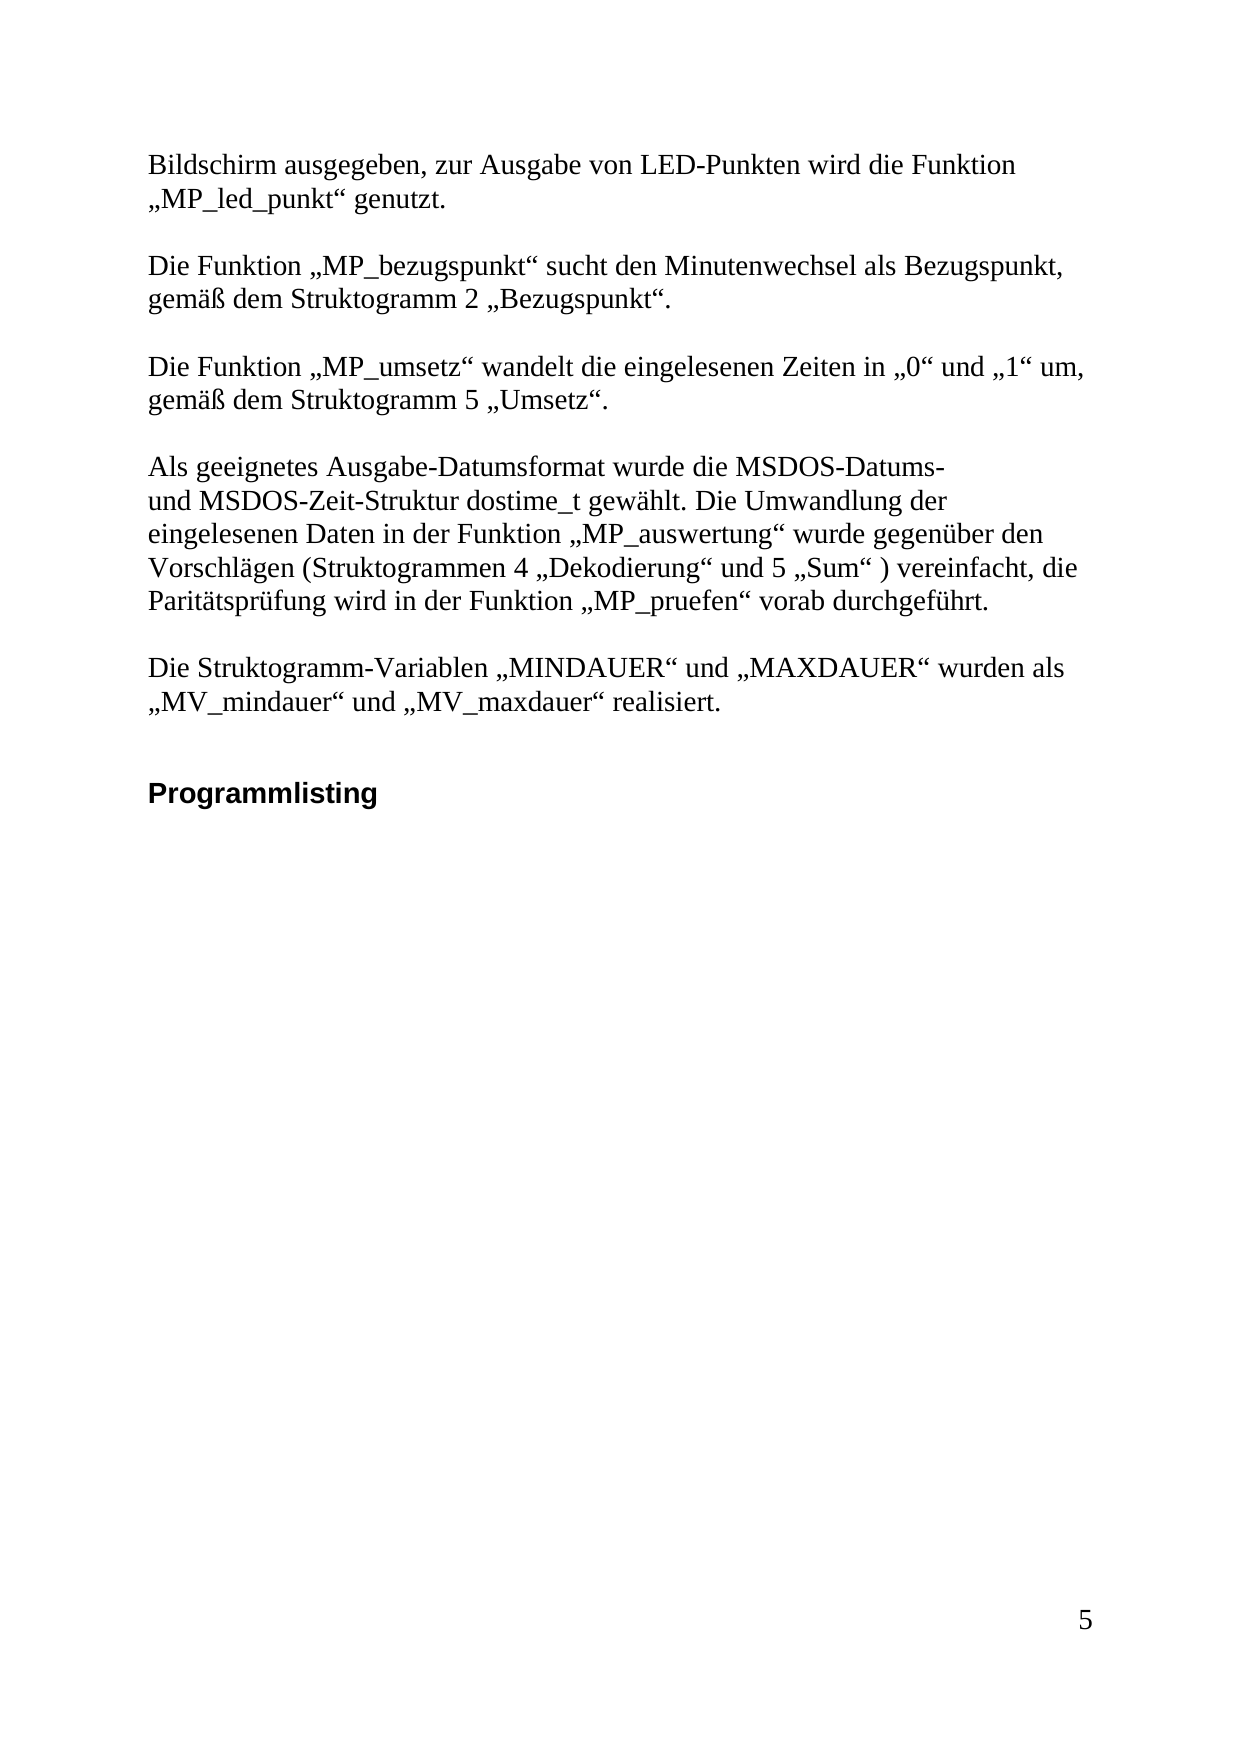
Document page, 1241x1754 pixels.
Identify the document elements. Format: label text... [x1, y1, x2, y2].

text Die Funktion „MP_umsetz“ wandelt die eingelesenen Zeiten in „0“ und „1“ um, gemäß dem Struktogramm 5 „Umsetz“. [148, 349, 1092, 416]
subtitle Programmlisting [148, 776, 1092, 810]
text Die Funktion „MP_bezugspunkt“ sucht den Minutenwechsel als Bezugspunkt, gemäß dem Struktogramm 2 „Bezugspunkt“. [148, 248, 1092, 315]
text Bildschirm ausgegeben, zur Ausgabe von LED-Punkten wird die Funktion „MP_led_punkt“ genutzt. [148, 148, 1092, 215]
text Als geeignetes Ausgabe-Datumsformat wurde die MSDOS-Datums- [148, 449, 1092, 483]
text Die Struktogramm-Variablen „MINDAUER“ und „MAXDAUER“ wurden als „MV_mindauer“ und „MV_maxdauer“ realisiert. [148, 651, 1092, 718]
text und MSDOS-Zeit-Struktur dostime_t gewählt. Die Umwandlung der eingelesenen Daten in der Funktion „MP_auswertung“ wurde gegenüber den Vorschlägen (Struktogrammen 4 „Dekodierung“ und 5 „Sum“ ) vereinfacht, die Paritätsprüfung wird in der Funktion „MP_pruefen“ vorab durchgeführt. [148, 483, 1092, 617]
